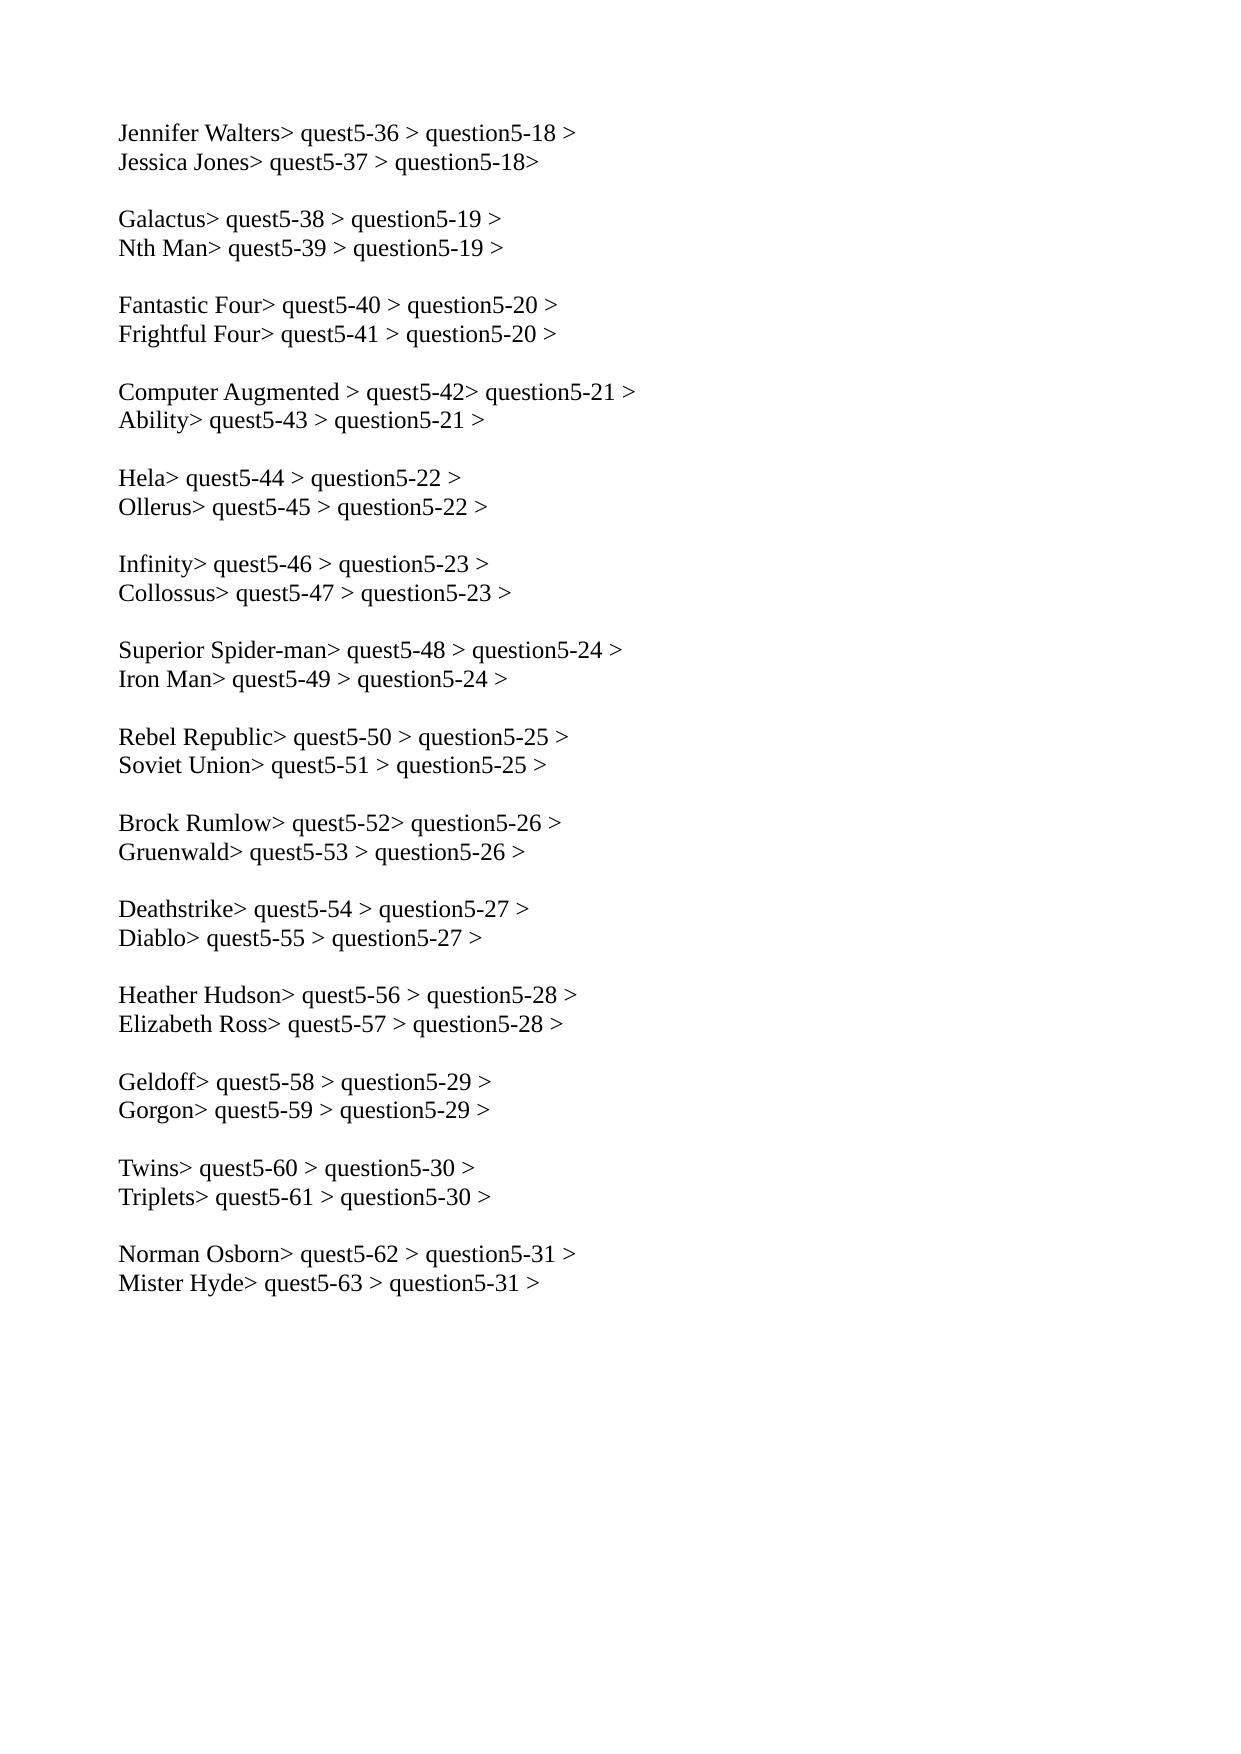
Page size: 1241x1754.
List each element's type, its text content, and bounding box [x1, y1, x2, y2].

text Galactus> quest5-38 > question5-19 > [118, 204, 1122, 233]
text Geldoff> quest5-58 > question5-29 > [118, 1067, 1122, 1096]
text Computer Augmented > quest5-42> question5-21 > [118, 377, 1122, 406]
text Collossus> quest5-47 > question5-23 > [118, 578, 1122, 607]
text Frightful Four> quest5-41 > question5-20 > [118, 319, 1122, 348]
text Nth Man> quest5-39 > question5-19 > [118, 233, 1122, 262]
text Mister Hyde> quest5-63 > question5-31 > [118, 1268, 1122, 1297]
text Rebel Republic> quest5-50 > question5-25 > [118, 722, 1122, 751]
text Hela> quest5-44 > question5-22 > [118, 463, 1122, 492]
text Heather Hudson> quest5-56 > question5-28 > [118, 981, 1122, 1009]
text Norman Osborn> quest5-62 > question5-31 > [118, 1239, 1122, 1268]
text Twins> quest5-60 > question5-30 > [118, 1153, 1122, 1182]
text Brock Rumlow> quest5-52> question5-26 > [118, 808, 1122, 837]
text Ollerus> quest5-45 > question5-22 > [118, 492, 1122, 521]
text Elizabeth Ross> quest5-57 > question5-28 > [118, 1009, 1122, 1038]
text Soviet Union> quest5-51 > question5-25 > [118, 751, 1122, 779]
text Triplets> quest5-61 > question5-30 > [118, 1182, 1122, 1211]
text Deathstrike> quest5-54 > question5-27 > [118, 894, 1122, 923]
text Fantastic Four> quest5-40 > question5-20 > [118, 291, 1122, 319]
text Ability> quest5-43 > question5-21 > [118, 406, 1122, 434]
text Gorgon> quest5-59 > question5-29 > [118, 1096, 1122, 1124]
text Infinity> quest5-46 > question5-23 > [118, 549, 1122, 578]
text Jessica Jones> quest5-37 > question5-18> [118, 147, 1122, 176]
text Gruenwald> quest5-53 > question5-26 > [118, 837, 1122, 866]
text Superior Spider-man> quest5-48 > question5-24 > [118, 636, 1122, 664]
text Diablo> quest5-55 > question5-27 > [118, 923, 1122, 952]
text Iron Man> quest5-49 > question5-24 > [118, 664, 1122, 693]
text Jennifer Walters> quest5-36 > question5-18 > [118, 118, 1122, 147]
